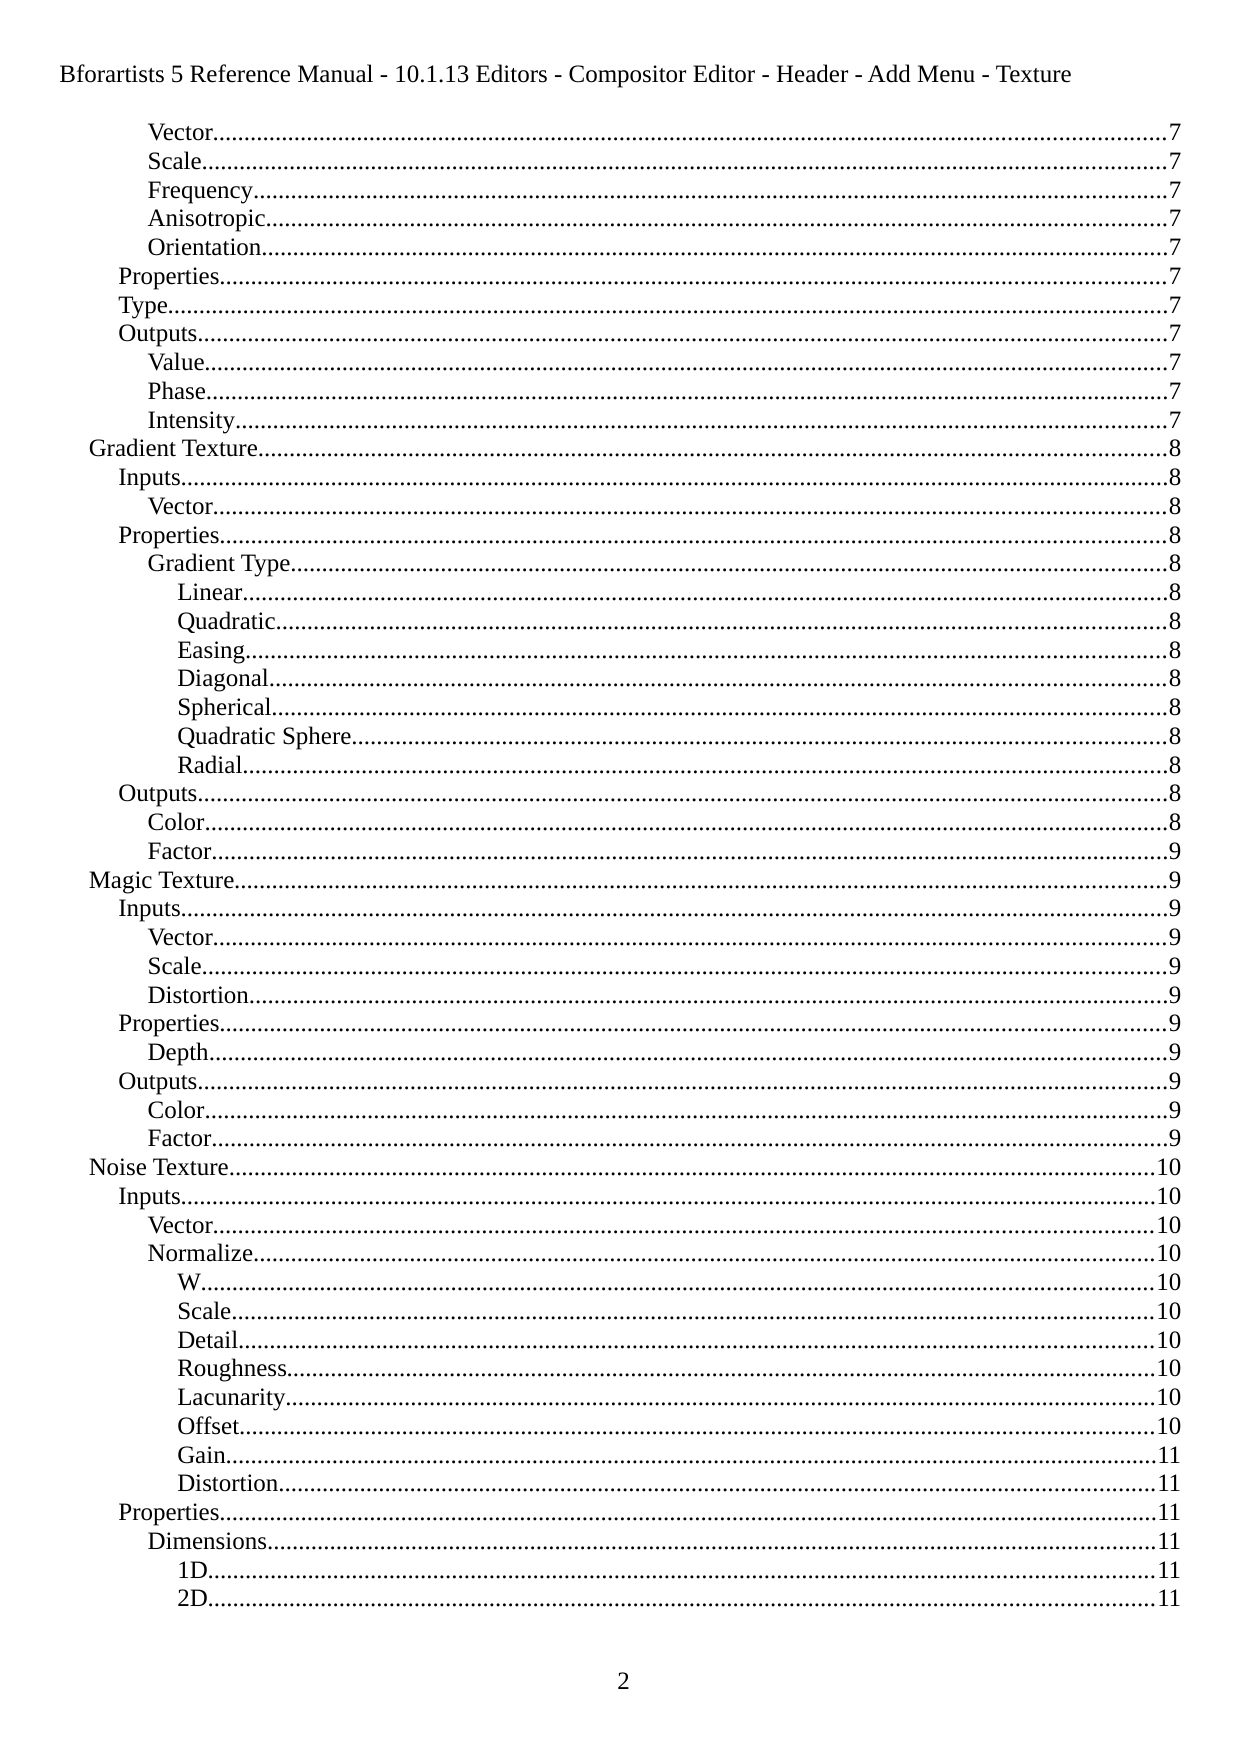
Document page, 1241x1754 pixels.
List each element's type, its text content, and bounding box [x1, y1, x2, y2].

text Magic Texture 9 [88, 865, 1181, 893]
text Gradient Type 8 [147, 548, 1181, 577]
text Scale 7 [147, 146, 1181, 175]
text Value 7 [147, 347, 1181, 376]
text Factor 9 [147, 836, 1181, 865]
text Radial 8 [177, 750, 1181, 778]
text Quadratic 8 [177, 606, 1181, 635]
text Diagonal 8 [177, 663, 1181, 692]
text Noise Texture 10 [88, 1152, 1181, 1181]
text Properties 8 [118, 520, 1181, 548]
text Anisotropic 7 [147, 203, 1181, 232]
text Phase 7 [147, 376, 1181, 405]
text Vector 8 [147, 491, 1181, 520]
text Easing 8 [177, 635, 1181, 663]
text Intensity 7 [147, 405, 1181, 433]
text Inputs 9 [118, 893, 1181, 922]
text Vector 9 [147, 922, 1181, 951]
text Outputs 9 [118, 1066, 1181, 1095]
text Lacunarity 10 [177, 1382, 1181, 1411]
text Outputs 7 [118, 318, 1181, 347]
text W 10 [177, 1267, 1181, 1296]
text Normalize 10 [147, 1238, 1181, 1267]
text Color 8 [147, 807, 1181, 836]
text Linear 8 [177, 577, 1181, 606]
text Scale 9 [147, 951, 1181, 980]
text Gain 11 [177, 1440, 1181, 1468]
text Distortion 9 [147, 980, 1181, 1008]
text Outputs 8 [118, 778, 1181, 807]
text Frequency 7 [147, 175, 1181, 203]
text 2D 11 [177, 1583, 1181, 1612]
text 1D 11 [177, 1555, 1181, 1583]
text Properties 7 [118, 261, 1181, 290]
text Scale 10 [177, 1296, 1181, 1325]
text Offset 10 [177, 1411, 1181, 1440]
text Factor 9 [147, 1123, 1181, 1152]
text Spherical 8 [177, 692, 1181, 721]
text Dimensions 11 [147, 1526, 1181, 1555]
text Detail 10 [177, 1325, 1181, 1353]
text Gradient Texture 8 [88, 433, 1181, 462]
text Type 7 [118, 290, 1181, 318]
text Inputs 10 [118, 1181, 1181, 1210]
text Orientation 7 [147, 232, 1181, 261]
text Distortion 11 [177, 1468, 1181, 1497]
text Vector 10 [147, 1210, 1181, 1238]
text Properties 9 [118, 1008, 1181, 1037]
text Properties 11 [118, 1497, 1181, 1526]
text Color 9 [147, 1095, 1181, 1123]
text Roughness 10 [177, 1353, 1181, 1382]
text Quadratic Sphere 8 [177, 721, 1181, 750]
text Inputs 8 [118, 462, 1181, 491]
text Depth 9 [147, 1037, 1181, 1066]
text Vector 7 [147, 117, 1181, 146]
